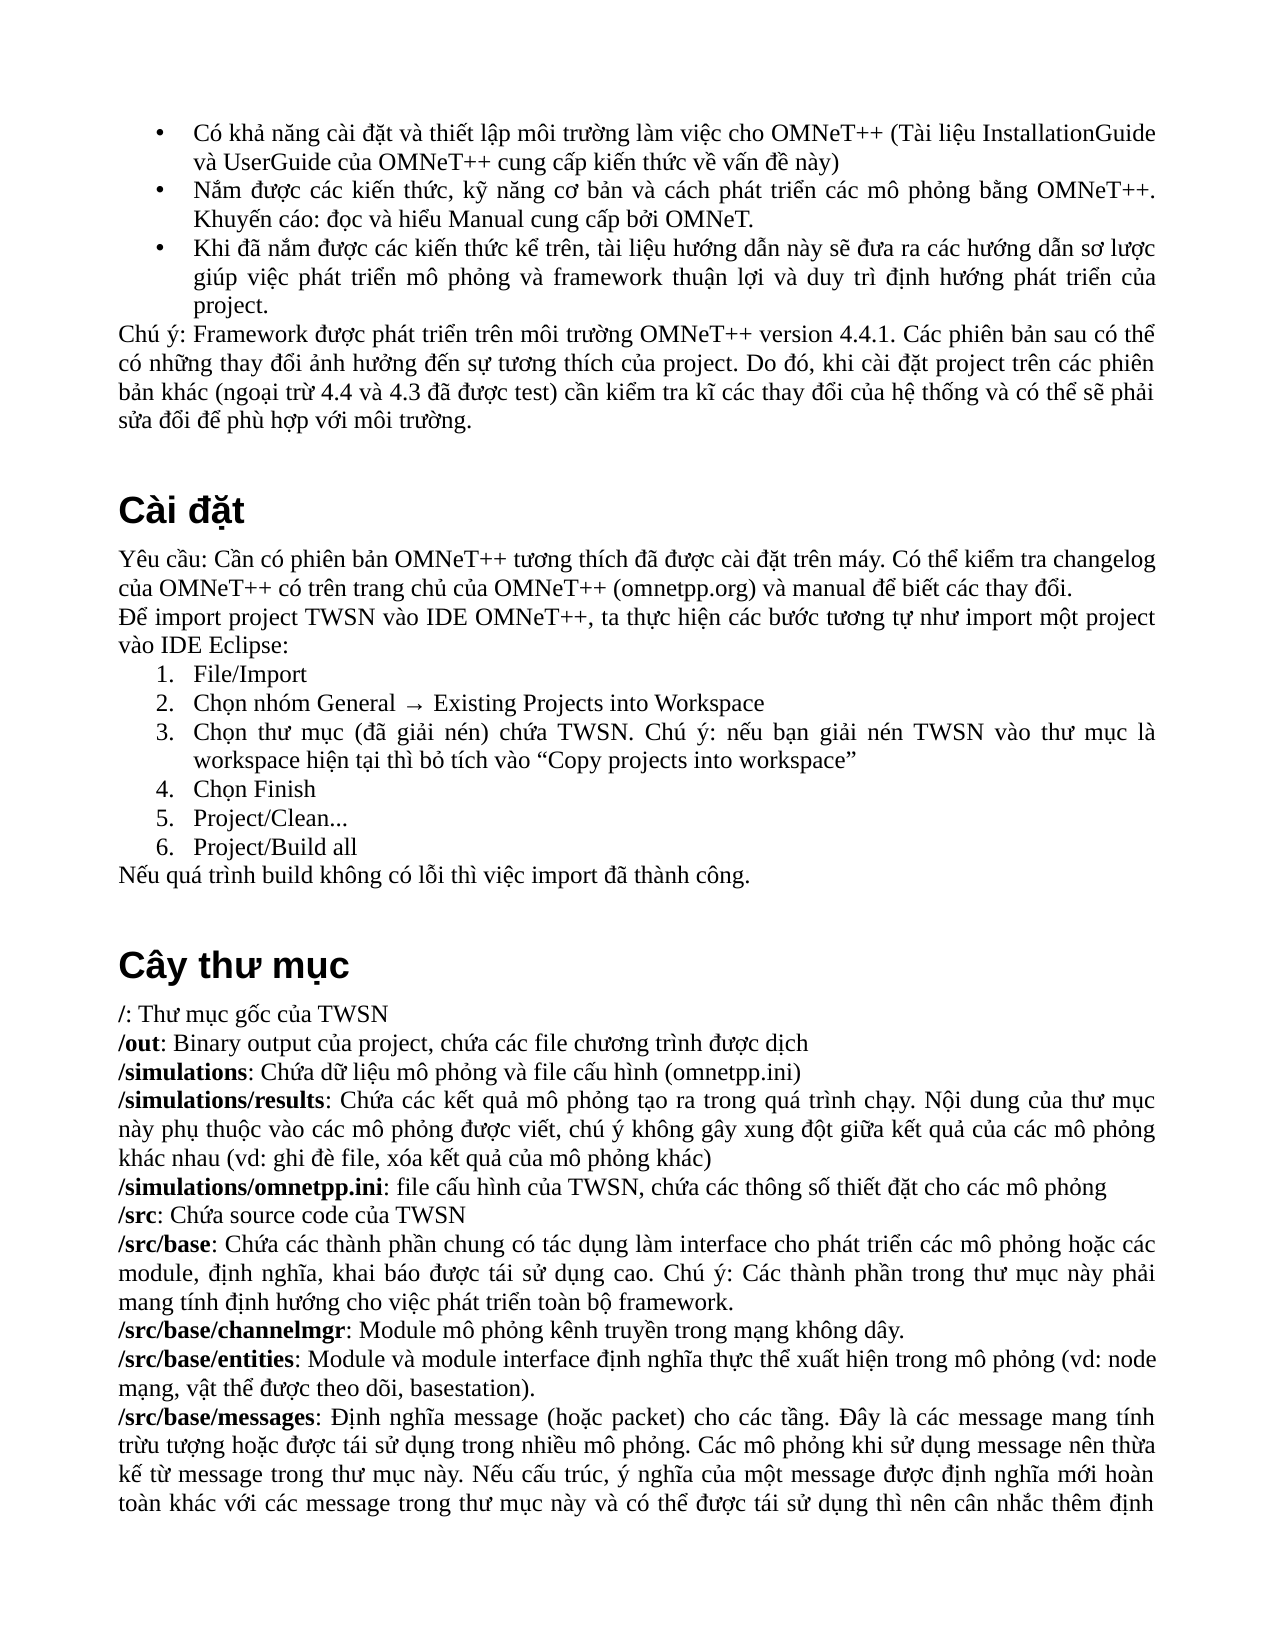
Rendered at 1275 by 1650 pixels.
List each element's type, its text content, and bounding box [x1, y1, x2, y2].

subtitle Cài đặt [118, 488, 1157, 532]
list Project/Clean... [156, 803, 1157, 832]
list Khi đã nắm được các kiến thức kể trên, tài liệu hướng dẫn này sẽ đưa ra các hướng dẫn sơ lược giúp việc phát triển mô phỏng và framework thuận lợi và duy trì định hướng phát triển của project. [156, 233, 1157, 319]
list Chọn nhóm General → Existing Projects into Workspace [156, 688, 1157, 717]
text /simulations: Chứa dữ liệu mô phỏng và file cấu hình (omnetpp.ini) [118, 1057, 1157, 1085]
list Có khả năng cài đặt và thiết lập môi trường làm việc cho OMNeT++ (Tài liệu InstallationGuide và UserGuide của OMNeT++ cung cấp kiến thức về vấn đề này) [156, 118, 1157, 176]
text Yêu cầu: Cần có phiên bản OMNeT++ tương thích đã được cài đặt trên máy. Có thể kiểm tra changelog của OMNeT++ có trên trang chủ của OMNeT++ (omnetpp.org) và manual để biết các thay đổi. [118, 544, 1157, 602]
text /src/base/channelmgr: Module mô phỏng kênh truyền trong mạng không dây. [118, 1315, 1157, 1344]
text /src/base/entities: Module và module interface định nghĩa thực thể xuất hiện trong mô phỏng (vd: node mạng, vật thể được theo dõi, basestation). [118, 1344, 1157, 1402]
list Nắm được các kiến thức, kỹ năng cơ bản và cách phát triển các mô phỏng bằng OMNeT++. Khuyến cáo: đọc và hiểu Manual cung cấp bởi OMNeT. [156, 176, 1157, 233]
text Để import project TWSN vào IDE OMNeT++, ta thực hiện các bước tương tự như import một project vào IDE Eclipse: [118, 602, 1157, 659]
text /: Thư mục gốc của TWSN [118, 999, 1157, 1028]
list Project/Build all [156, 832, 1157, 861]
text /src: Chứa source code của TWSN [118, 1200, 1157, 1229]
list Chọn Finish [156, 774, 1157, 803]
text Chú ý: Framework được phát triển trên môi trường OMNeT++ version 4.4.1. Các phiên bản sau có thể có những thay đổi ảnh hưởng đến sự tương thích của project. Do đó, khi cài đặt project trên các phiên bản khác (ngoại trừ 4.4 và 4.3 đã được test) cần kiểm tra kĩ các thay đổi của hệ thống và có thể sẽ phải sửa đổi để phù hợp với môi trường. [118, 319, 1157, 434]
list Chọn thư mục (đã giải nén) chứa TWSN. Chú ý: nếu bạn giải nén TWSN vào thư mục là workspace hiện tại thì bỏ tích vào “Copy projects into workspace” [156, 717, 1157, 774]
text Nếu quá trình build không có lỗi thì việc import đã thành công. [118, 861, 1157, 889]
text /simulations/omnetpp.ini: file cấu hình của TWSN, chứa các thông số thiết đặt cho các mô phỏng [118, 1172, 1157, 1200]
text /src/base/messages: Định nghĩa message (hoặc packet) cho các tầng. Đây là các message mang tính trừu tượng hoặc được tái sử dụng trong nhiều mô phỏng. Các mô phỏng khi sử dụng message nên thừa kế từ message trong thư mục này. Nếu cấu trúc, ý nghĩa của một message được định nghĩa mới hoàn toàn khác với các message trong thư mục này và có thể được tái sử dụng thì nên cân nhắc thêm định [118, 1402, 1157, 1517]
subtitle Cây thư mục [118, 943, 1157, 987]
text /simulations/results: Chứa các kết quả mô phỏng tạo ra trong quá trình chạy. Nội dung của thư mục này phụ thuộc vào các mô phỏng được viết, chú ý không gây xung đột giữa kết quả của các mô phỏng khác nhau (vd: ghi đè file, xóa kết quả của mô phỏng khác) [118, 1085, 1157, 1172]
text /out: Binary output của project, chứa các file chương trình được dịch [118, 1028, 1157, 1057]
text /src/base: Chứa các thành phần chung có tác dụng làm interface cho phát triển các mô phỏng hoặc các module, định nghĩa, khai báo được tái sử dụng cao. Chú ý: Các thành phần trong thư mục này phải mang tính định hướng cho việc phát triển toàn bộ framework. [118, 1229, 1157, 1315]
list File/Import [156, 659, 1157, 688]
